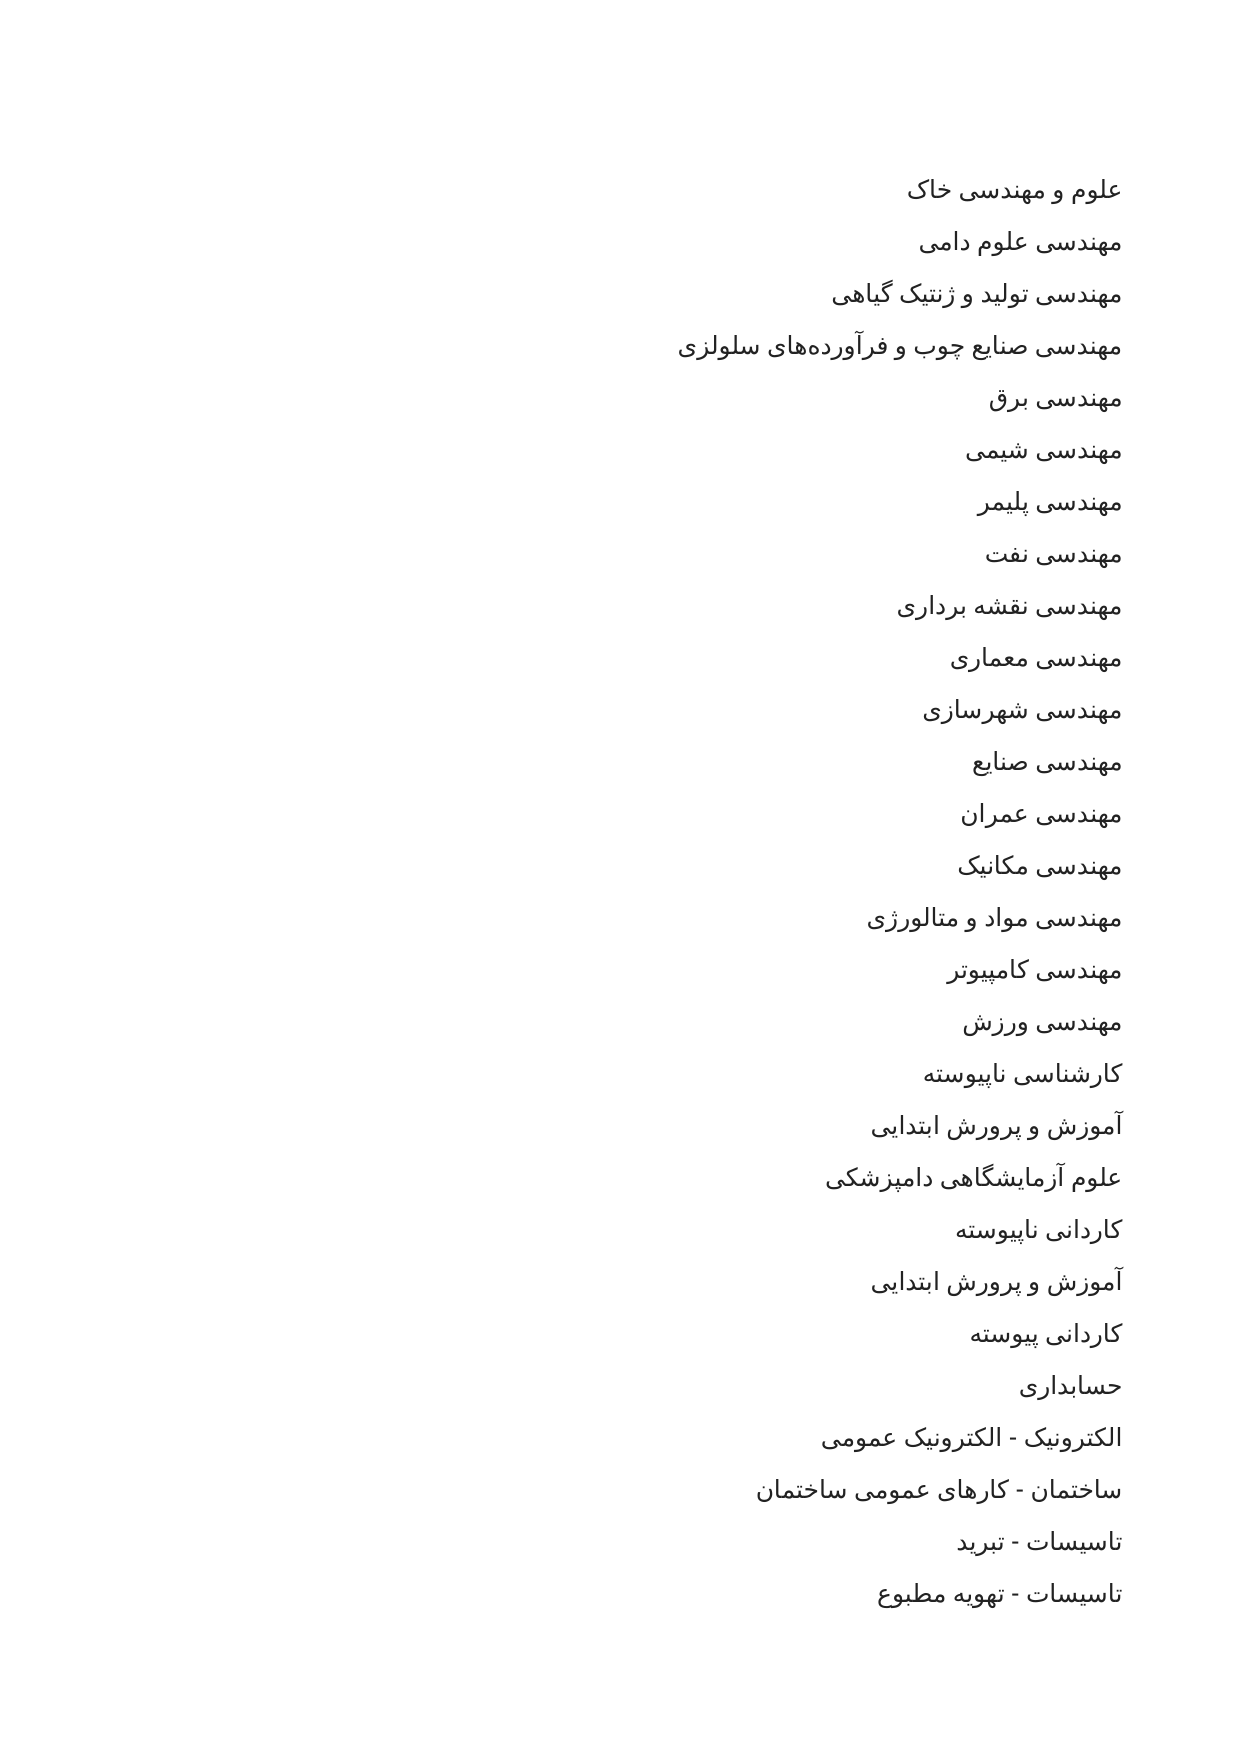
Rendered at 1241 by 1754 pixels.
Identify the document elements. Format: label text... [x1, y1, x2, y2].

text مهندسی تولید و ژنتیک گیاهی [118, 280, 1122, 313]
text مهندسی نقشه برداری [118, 592, 1122, 625]
text الکترونیک - الکترونیک عمومی [118, 1424, 1122, 1456]
text ساختمان - کارهای عمومی ساختمان [118, 1476, 1122, 1508]
text مهندسی مواد و متالورژی [118, 904, 1122, 937]
text علوم آزمایشگاهی دامپزشکی [118, 1164, 1122, 1197]
text کارشناسی ناپیوسته [118, 1060, 1122, 1093]
text مهندسی عمران [118, 800, 1122, 833]
text مهندسی شیمی [118, 436, 1122, 469]
text حسابداری [118, 1372, 1122, 1404]
text مهندسی شهرسازی [118, 696, 1122, 729]
text مهندسی پلیمر [118, 488, 1122, 521]
text مهندسی صنایع [118, 748, 1122, 781]
text مهندسی معماری [118, 644, 1122, 677]
text مهندسی ورزش [118, 1008, 1122, 1041]
text مهندسی علوم دامی [118, 228, 1122, 261]
text تاسیسات - تبرید [118, 1528, 1122, 1560]
text کاردانی پیوسته [118, 1320, 1122, 1352]
text تاسیسات - تهویه مطبوع [118, 1580, 1122, 1612]
text مهندسی کامپیوتر [118, 956, 1122, 989]
text مهندسی صنایع چوب و فرآورده‌های سلولزی [118, 332, 1122, 365]
text علوم و مهندسی خاک [118, 176, 1122, 209]
text آموزش‌ و پرورش ابتدایی [118, 1112, 1122, 1144]
text مهندسی مکانیک [118, 852, 1122, 885]
text مهندسی نفت [118, 540, 1122, 573]
text مهندسی برق [118, 384, 1122, 417]
text آموزش و پرورش ابتدایی [118, 1268, 1122, 1301]
text کاردانی ناپیوسته [118, 1216, 1122, 1248]
